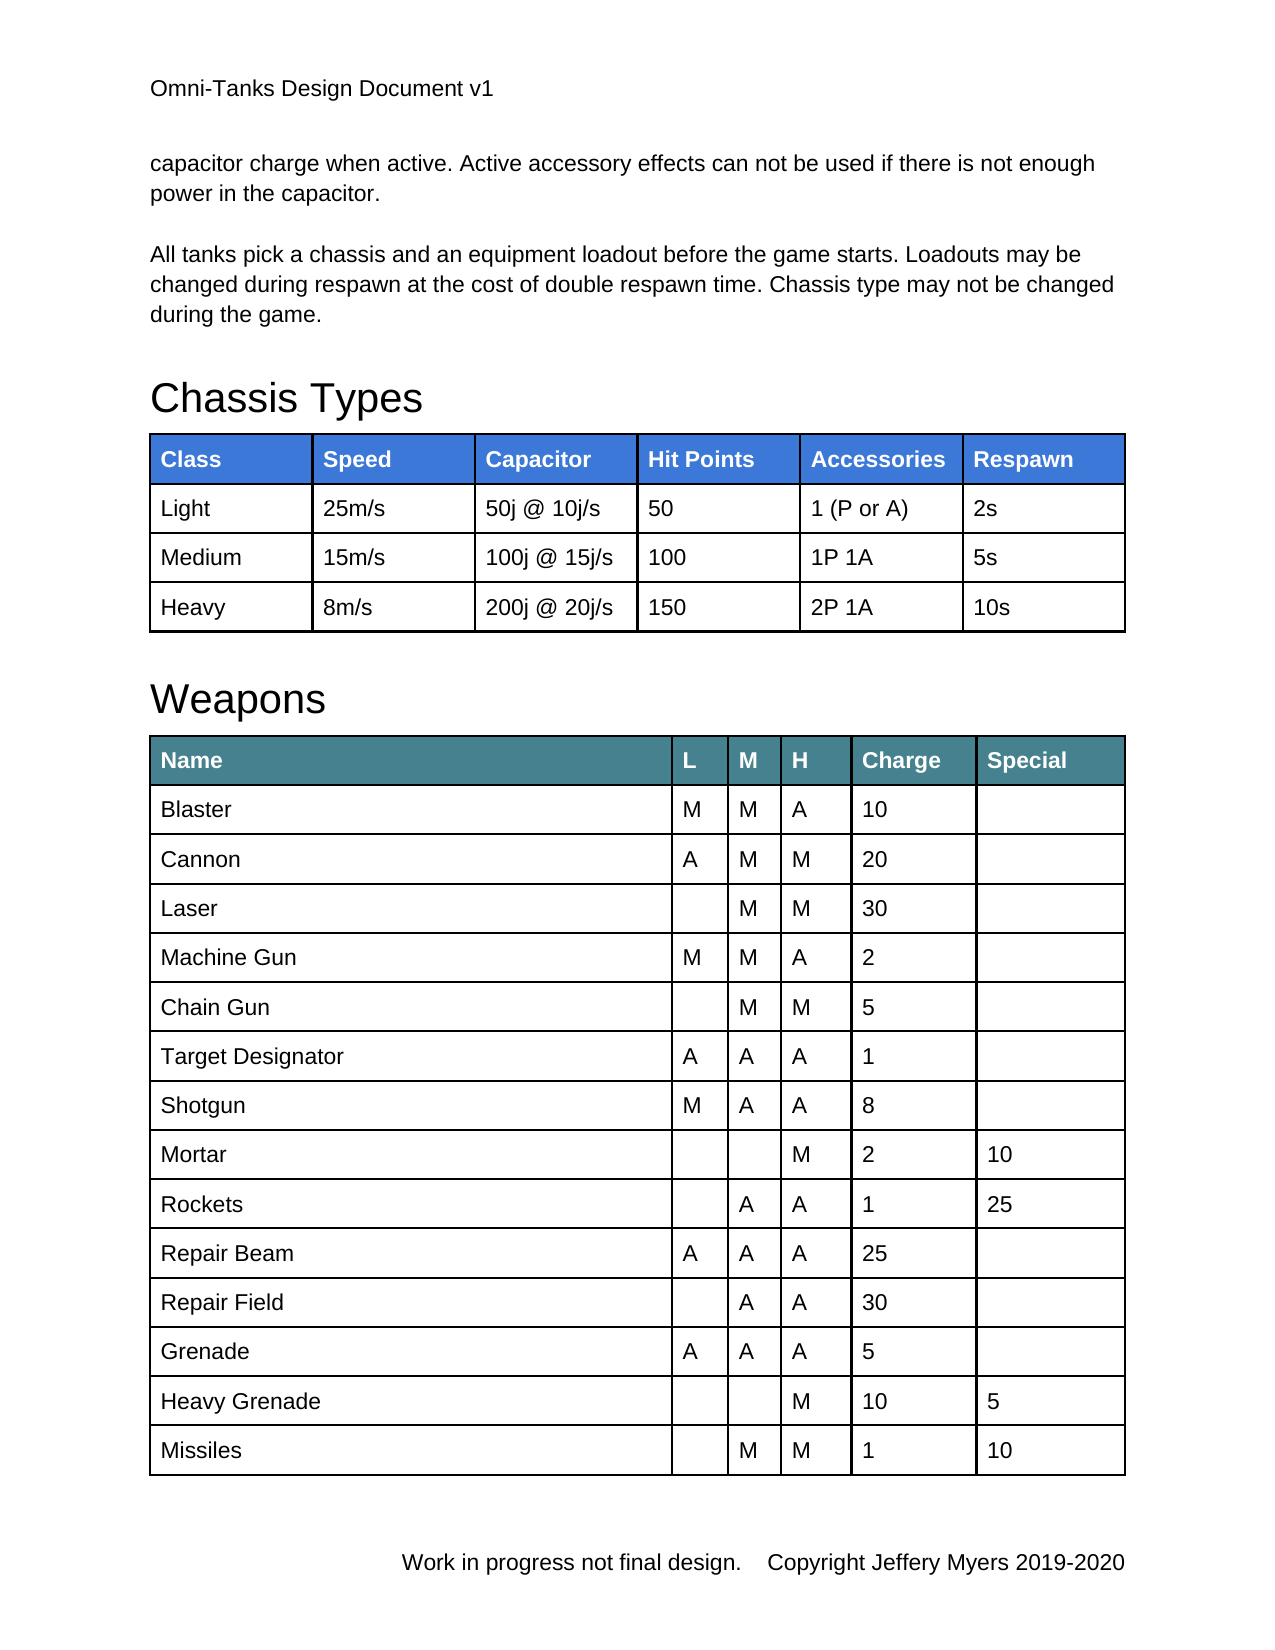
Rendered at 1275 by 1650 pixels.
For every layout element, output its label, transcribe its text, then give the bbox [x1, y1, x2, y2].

table_cell 10 [978, 1426, 1124, 1474]
table_cell 1P 1A [801, 534, 962, 581]
table_cell M [782, 1131, 850, 1178]
table_cell 1 [853, 1180, 975, 1227]
table_header L [673, 737, 727, 784]
table_cell A [729, 1229, 780, 1277]
table_cell [978, 1279, 1124, 1326]
table_cell Grenade [151, 1328, 671, 1375]
table_cell Machine Gun [151, 934, 671, 981]
table_cell M [782, 885, 850, 932]
table_cell 10 [853, 786, 975, 833]
table_cell M [782, 1377, 850, 1424]
table_cell 1 [853, 1032, 975, 1079]
table_header H [782, 737, 850, 784]
table_cell A [782, 1279, 850, 1326]
table_cell A [729, 1032, 780, 1079]
table_cell 10 [978, 1131, 1124, 1178]
table_cell A [673, 1032, 727, 1079]
table_cell [673, 1426, 727, 1474]
table_cell M [782, 983, 850, 1030]
table_cell [673, 1180, 727, 1227]
table_cell A [673, 835, 727, 882]
table_cell Laser [151, 885, 671, 932]
table_cell [978, 1082, 1124, 1129]
table_cell M [729, 983, 780, 1030]
text All tanks pick a chassis and an equipment loadout before the game starts. Loadouts may be changed during respawn at the cost of double respawn time. Chassis type may not be changed during the game. [150, 241, 1125, 327]
table_cell [729, 1377, 780, 1424]
table_cell M [729, 786, 780, 833]
table_cell 1 [853, 1426, 975, 1474]
table_cell 25 [853, 1229, 975, 1277]
table_cell [978, 786, 1124, 833]
table_cell 200j @ 20j/s [476, 583, 636, 630]
table_header Charge [853, 737, 975, 784]
table_cell Heavy Grenade [151, 1377, 671, 1424]
table_cell [673, 983, 727, 1030]
table_cell 5 [978, 1377, 1124, 1424]
table_cell A [673, 1328, 727, 1375]
table_cell M [729, 934, 780, 981]
table_cell [978, 1229, 1124, 1277]
table_cell 150 [639, 583, 799, 630]
table_cell 30 [853, 1279, 975, 1326]
table_cell M [782, 835, 850, 882]
table_cell 5 [853, 1328, 975, 1375]
table_cell 8m/s [314, 583, 474, 630]
table_cell A [782, 786, 850, 833]
table_cell [673, 1279, 727, 1326]
table_cell [673, 885, 727, 932]
table_cell 10s [964, 583, 1124, 630]
table_cell 20 [853, 835, 975, 882]
table_header Speed [314, 435, 474, 483]
table_cell 50 [639, 485, 799, 532]
table_cell A [782, 1032, 850, 1079]
table_cell 8 [853, 1082, 975, 1129]
table_cell [978, 934, 1124, 981]
table_header Special [978, 737, 1124, 784]
table_cell A [782, 1180, 850, 1227]
table_cell 2 [853, 934, 975, 981]
subtitle Chassis Types [150, 373, 1125, 421]
table_cell 100j @ 15j/s [476, 534, 636, 581]
table_cell [978, 885, 1124, 932]
table_cell 2 [853, 1131, 975, 1178]
table_cell Cannon [151, 835, 671, 882]
table_cell [673, 1377, 727, 1424]
table_header Accessories [801, 435, 962, 483]
table_cell [978, 1328, 1124, 1375]
table_header M [729, 737, 780, 784]
table_cell 15m/s [314, 534, 474, 581]
table_cell Chain Gun [151, 983, 671, 1030]
table_cell M [673, 1082, 727, 1129]
table_header Name [151, 737, 671, 784]
table_header Capacitor [476, 435, 636, 483]
table_cell M [729, 885, 780, 932]
table_cell A [782, 1229, 850, 1277]
table_cell Medium [151, 534, 311, 581]
table_cell M [729, 1426, 780, 1474]
table_cell 5s [964, 534, 1124, 581]
table_cell 30 [853, 885, 975, 932]
table_cell A [729, 1279, 780, 1326]
table_cell M [673, 786, 727, 833]
table_cell Shotgun [151, 1082, 671, 1129]
table_cell A [782, 1082, 850, 1129]
table_cell [978, 835, 1124, 882]
table_cell 50j @ 10j/s [476, 485, 636, 532]
table_cell 25 [978, 1180, 1124, 1227]
table_cell M [782, 1426, 850, 1474]
table_header Respawn [964, 435, 1124, 483]
subtitle Weapons [150, 674, 1125, 722]
table_cell A [673, 1229, 727, 1277]
table_cell 1 (P or A) [801, 485, 962, 532]
table_header Hit Points [639, 435, 799, 483]
table_cell 5 [853, 983, 975, 1030]
table_cell Mortar [151, 1131, 671, 1178]
table_cell Blaster [151, 786, 671, 833]
table_cell Missiles [151, 1426, 671, 1474]
text capacitor charge when active. Active accessory effects can not be used if there is not enough power in the capacitor. [150, 150, 1125, 207]
table_cell A [782, 934, 850, 981]
table_cell [978, 1032, 1124, 1079]
table_cell M [673, 934, 727, 981]
table_cell A [729, 1082, 780, 1129]
table_cell M [729, 835, 780, 882]
table_cell [978, 983, 1124, 1030]
table_cell Light [151, 485, 311, 532]
table_cell Heavy [151, 583, 311, 630]
table_cell A [782, 1328, 850, 1375]
table_cell [729, 1131, 780, 1178]
table_cell A [729, 1180, 780, 1227]
table_cell 2P 1A [801, 583, 962, 630]
table_cell 10 [853, 1377, 975, 1424]
table_cell A [729, 1328, 780, 1375]
table_cell Target Designator [151, 1032, 671, 1079]
table_cell 100 [639, 534, 799, 581]
table_cell 2s [964, 485, 1124, 532]
table_cell Repair Field [151, 1279, 671, 1326]
table_cell 25m/s [314, 485, 474, 532]
table_cell Rockets [151, 1180, 671, 1227]
table_header Class [151, 435, 311, 483]
table_cell [673, 1131, 727, 1178]
table_cell Repair Beam [151, 1229, 671, 1277]
